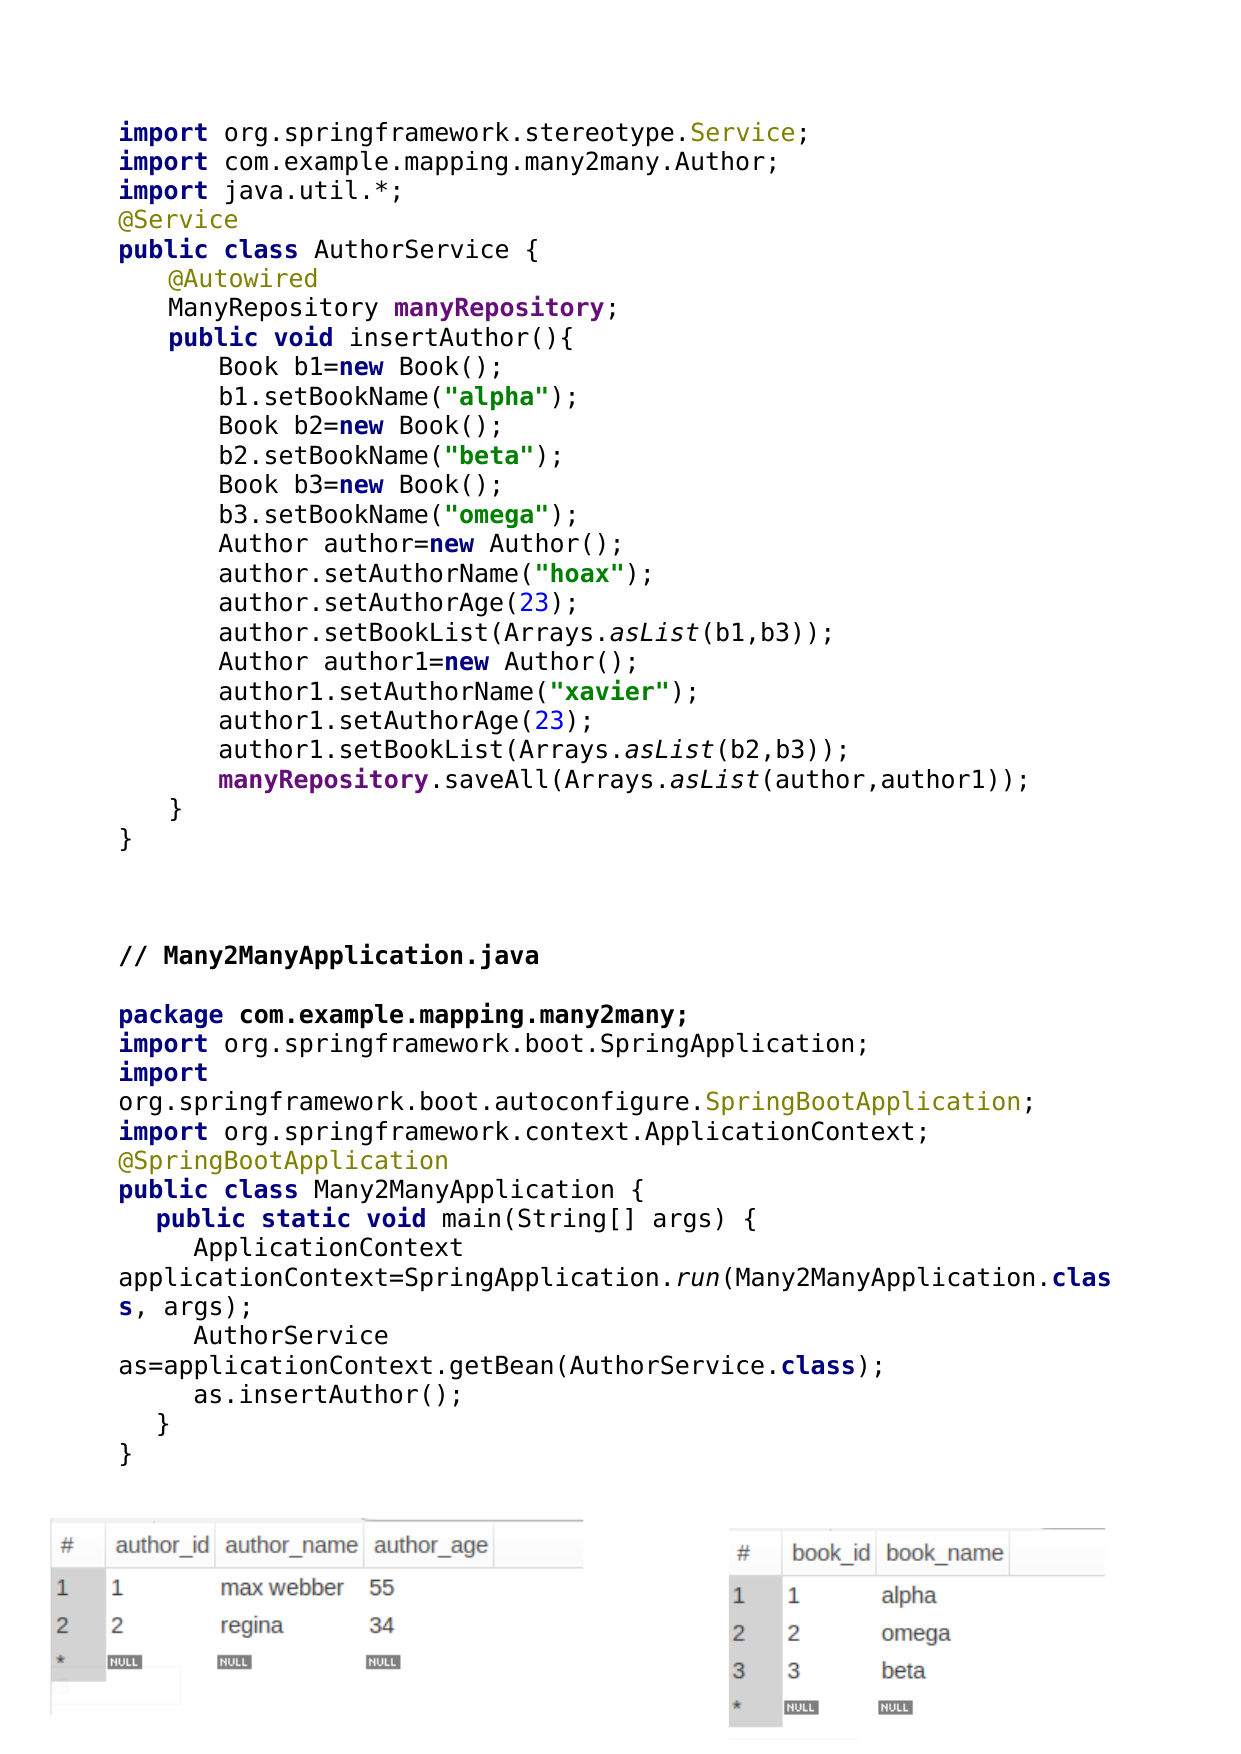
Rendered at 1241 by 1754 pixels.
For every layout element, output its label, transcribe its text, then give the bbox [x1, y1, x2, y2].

text author1.setAuthorName("xavier"); [118, 677, 1122, 706]
text import org.springframework.context.ApplicationContext; [118, 1117, 1122, 1146]
text b1.setBookName("alpha"); [118, 382, 1122, 411]
text b3.setBookName("omega"); [118, 500, 1122, 529]
text public static void main(String[] args) { [118, 1204, 1122, 1234]
text } [118, 794, 1122, 824]
text author.setBookList(Arrays.asList(b1,b3)); [118, 618, 1122, 647]
text package com.example.mapping.many2many; [118, 1000, 1122, 1029]
text import com.example.mapping.many2many.Author; [118, 147, 1122, 176]
text manyRepository.saveAll(Arrays.asList(author,author1)); [118, 765, 1122, 794]
text public class Many2ManyApplication { [118, 1175, 1122, 1204]
text author.setAuthorName("hoax"); [118, 559, 1122, 588]
text import org.springframework.stereotype.Service; [118, 118, 1122, 147]
text import org.springframework.boot.SpringApplication; [118, 1029, 1122, 1058]
text } [118, 1439, 1122, 1468]
text Book b1=new Book(); [118, 352, 1122, 382]
text author1.setAuthorAge(23); [118, 706, 1122, 736]
text @Autowired [118, 264, 1122, 293]
text author1.setBookList(Arrays.asList(b2,b3)); [118, 736, 1122, 765]
text author.setAuthorAge(23); [118, 588, 1122, 618]
text ApplicationContext applicationContext=SpringApplication.run(Many2ManyApplication.class, args); [118, 1234, 1122, 1321]
text Author author=new Author(); [118, 529, 1122, 559]
text Book b2=new Book(); [118, 411, 1122, 441]
text as.insertAuthor(); [118, 1380, 1122, 1409]
text @SpringBootApplication [118, 1146, 1122, 1175]
text ManyRepository manyRepository; [118, 293, 1122, 323]
text import org.springframework.boot.autoconfigure.SpringBootApplication; [118, 1058, 1122, 1117]
text public void insertAuthor(){ [118, 323, 1122, 352]
picture [50, 1518, 584, 1715]
text } [118, 1409, 1122, 1439]
text import java.util.*; [118, 176, 1122, 206]
text Author author1=new Author(); [118, 647, 1122, 677]
text AuthorService as=applicationContext.getBean(AuthorService.class); [118, 1321, 1122, 1380]
text @Service [118, 206, 1122, 235]
text public class AuthorService { [118, 235, 1122, 264]
picture [728, 1528, 1106, 1740]
text Book b3=new Book(); [118, 470, 1122, 500]
text b2.setBookName("beta"); [118, 441, 1122, 470]
text } [118, 824, 1122, 853]
text // Many2ManyApplication.java [118, 941, 1122, 971]
